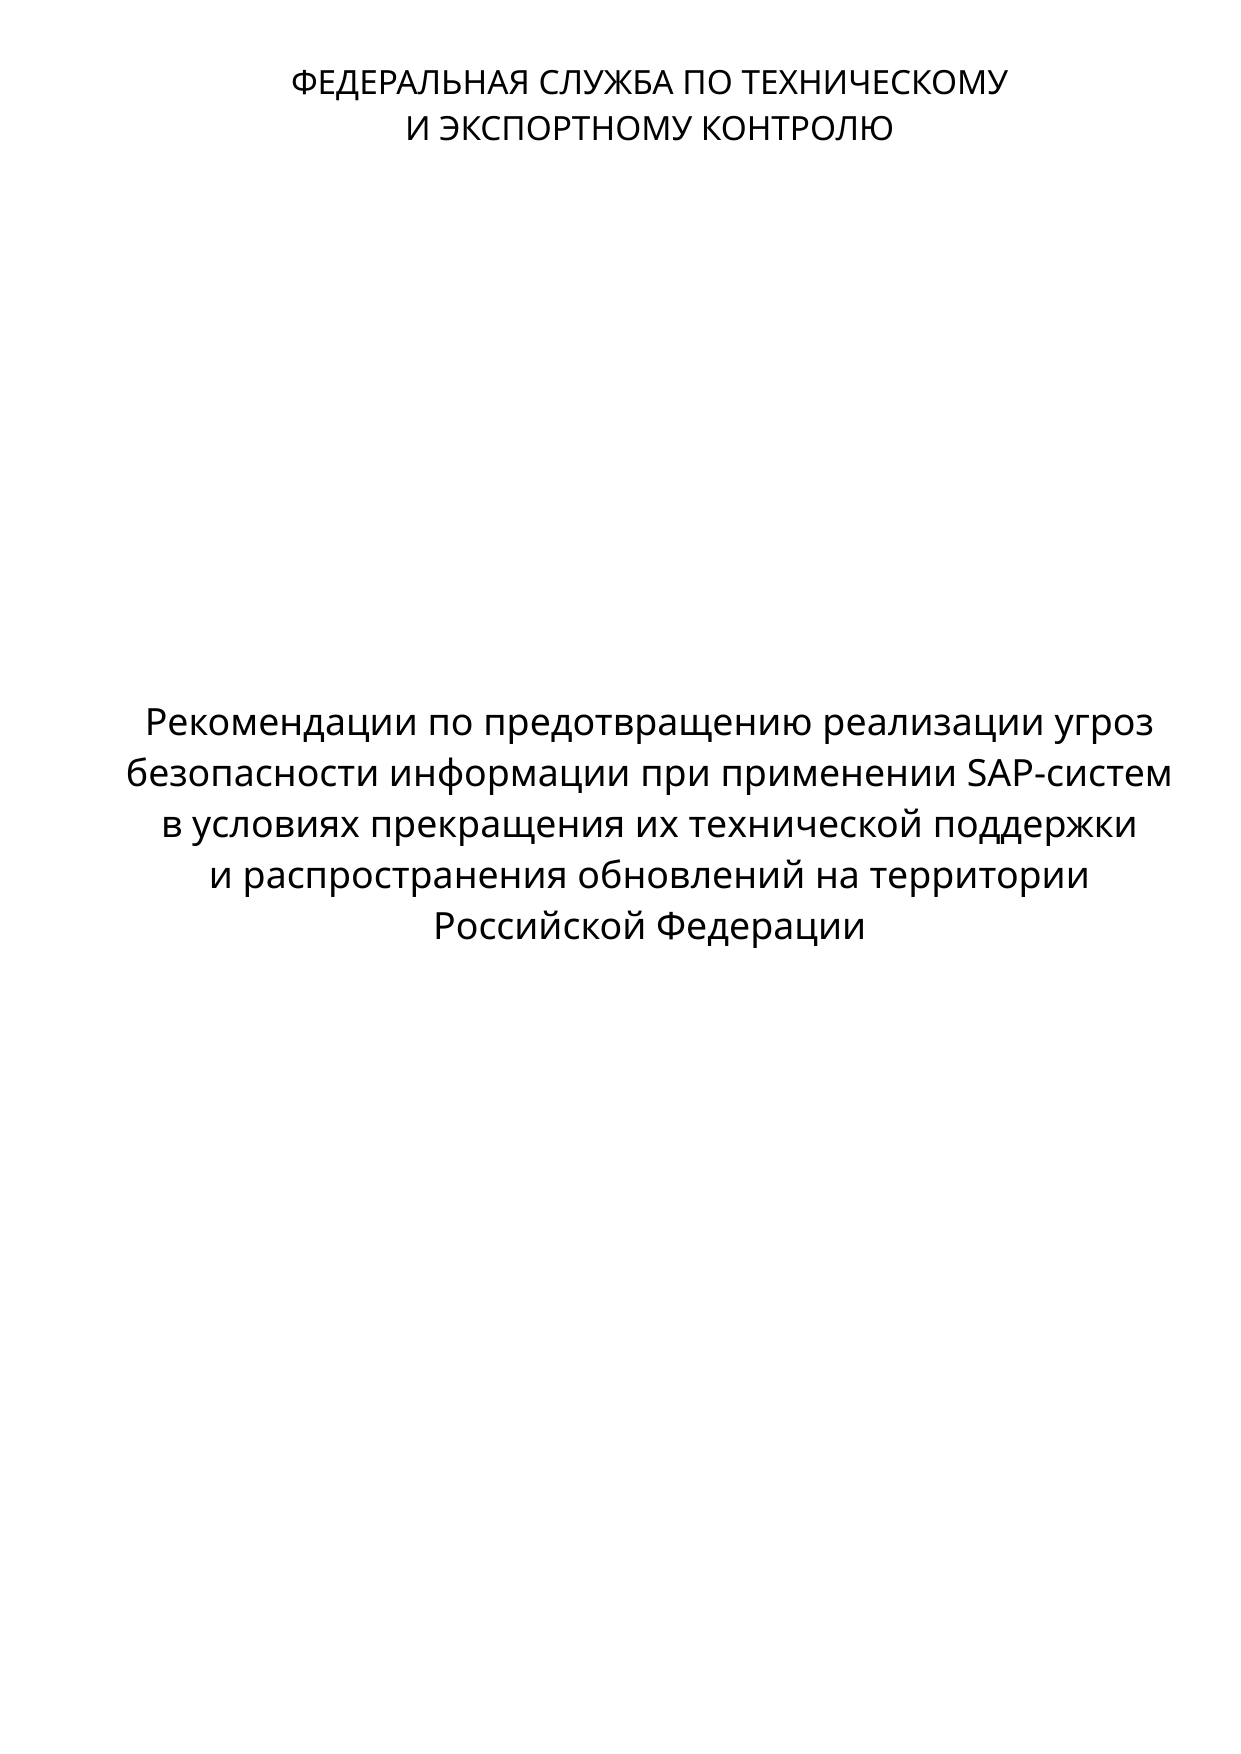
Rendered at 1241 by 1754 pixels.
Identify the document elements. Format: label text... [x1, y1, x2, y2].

text Рекомендации по предотвращению реализации угроз безопасности информации при применении SAP-систем в условиях прекращения их технической поддержки и распространения обновлений на территории Российской Федерации [118, 695, 1181, 950]
text ФЕДЕРАЛЬНАЯ СЛУЖБА ПО ТЕХНИЧЕСКОМУ И ЭКСПОРТНОМУ КОНТРОЛЮ [118, 59, 1181, 150]
